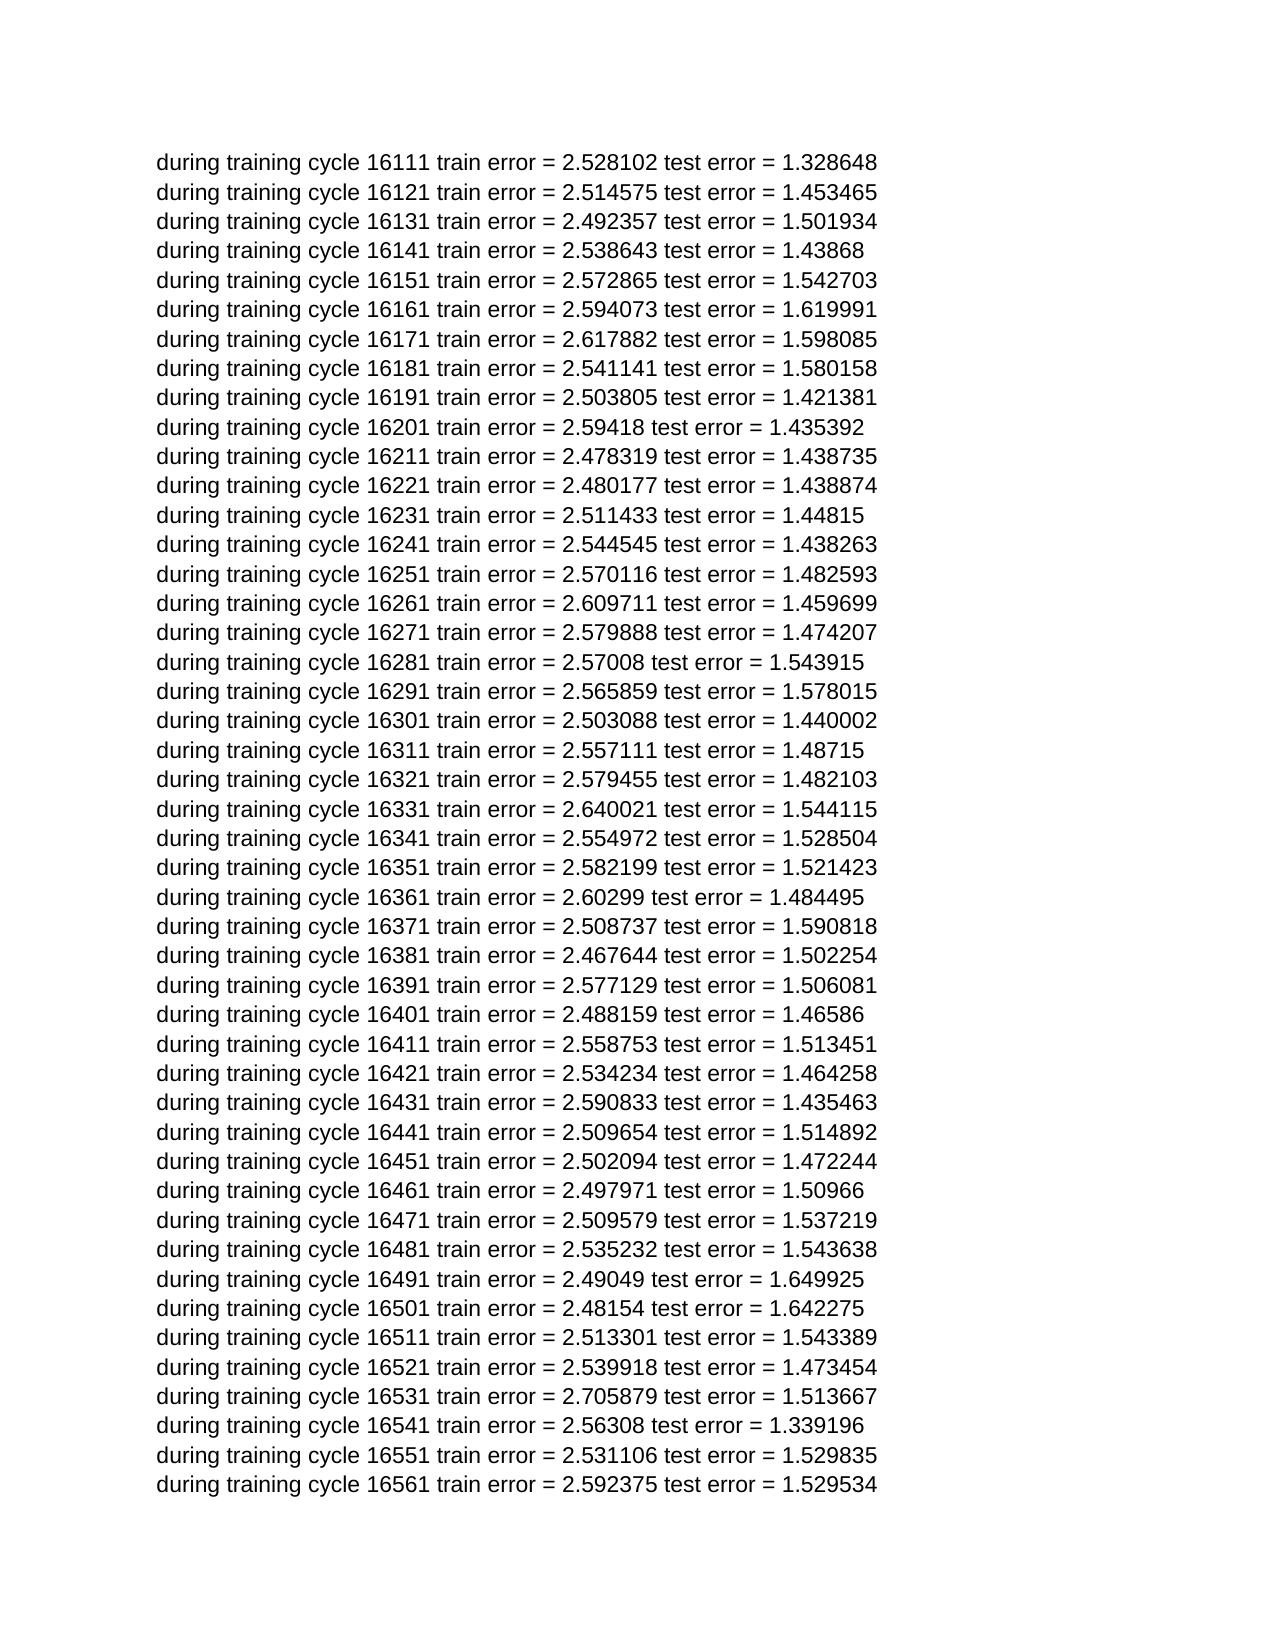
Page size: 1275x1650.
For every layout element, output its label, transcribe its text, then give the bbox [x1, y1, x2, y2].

text during training cycle 16211 train error = 2.478319 test error = 1.438735 [150, 444, 1125, 469]
text during training cycle 16261 train error = 2.609711 test error = 1.459699 [150, 591, 1125, 616]
text during training cycle 16391 train error = 2.577129 test error = 1.506081 [150, 972, 1125, 998]
text during training cycle 16291 train error = 2.565859 test error = 1.578015 [150, 679, 1125, 704]
text during training cycle 16341 train error = 2.554972 test error = 1.528504 [150, 826, 1125, 851]
text during training cycle 16441 train error = 2.509654 test error = 1.514892 [150, 1119, 1125, 1145]
text during training cycle 16371 train error = 2.508737 test error = 1.590818 [150, 914, 1125, 939]
text during training cycle 16541 train error = 2.56308 test error = 1.339196 [150, 1413, 1125, 1439]
text during training cycle 16471 train error = 2.509579 test error = 1.537219 [150, 1207, 1125, 1233]
text during training cycle 16231 train error = 2.511433 test error = 1.44815 [150, 502, 1125, 528]
text during training cycle 16351 train error = 2.582199 test error = 1.521423 [150, 855, 1125, 881]
text during training cycle 16381 train error = 2.467644 test error = 1.502254 [150, 943, 1125, 969]
text during training cycle 16421 train error = 2.534234 test error = 1.464258 [150, 1061, 1125, 1086]
text during training cycle 16451 train error = 2.502094 test error = 1.472244 [150, 1149, 1125, 1174]
text during training cycle 16311 train error = 2.557111 test error = 1.48715 [150, 737, 1125, 763]
text during training cycle 16481 train error = 2.535232 test error = 1.543638 [150, 1237, 1125, 1262]
text during training cycle 16181 train error = 2.541141 test error = 1.580158 [150, 356, 1125, 381]
text during training cycle 16301 train error = 2.503088 test error = 1.440002 [150, 708, 1125, 734]
text during training cycle 16221 train error = 2.480177 test error = 1.438874 [150, 473, 1125, 499]
text during training cycle 16111 train error = 2.528102 test error = 1.328648 [150, 150, 1125, 176]
text during training cycle 16131 train error = 2.492357 test error = 1.501934 [150, 209, 1125, 234]
text during training cycle 16561 train error = 2.592375 test error = 1.529534 [150, 1472, 1125, 1497]
text during training cycle 16531 train error = 2.705879 test error = 1.513667 [150, 1384, 1125, 1409]
text during training cycle 16171 train error = 2.617882 test error = 1.598085 [150, 326, 1125, 352]
text during training cycle 16331 train error = 2.640021 test error = 1.544115 [150, 796, 1125, 822]
text during training cycle 16271 train error = 2.579888 test error = 1.474207 [150, 620, 1125, 646]
text during training cycle 16151 train error = 2.572865 test error = 1.542703 [150, 267, 1125, 293]
text during training cycle 16431 train error = 2.590833 test error = 1.435463 [150, 1090, 1125, 1116]
text during training cycle 16491 train error = 2.49049 test error = 1.649925 [150, 1266, 1125, 1292]
text during training cycle 16551 train error = 2.531106 test error = 1.529835 [150, 1442, 1125, 1468]
text during training cycle 16161 train error = 2.594073 test error = 1.619991 [150, 297, 1125, 322]
text during training cycle 16191 train error = 2.503805 test error = 1.421381 [150, 385, 1125, 411]
text during training cycle 16501 train error = 2.48154 test error = 1.642275 [150, 1296, 1125, 1321]
text during training cycle 16411 train error = 2.558753 test error = 1.513451 [150, 1031, 1125, 1057]
text during training cycle 16361 train error = 2.60299 test error = 1.484495 [150, 884, 1125, 910]
text during training cycle 16201 train error = 2.59418 test error = 1.435392 [150, 414, 1125, 440]
text during training cycle 16461 train error = 2.497971 test error = 1.50966 [150, 1178, 1125, 1204]
text during training cycle 16401 train error = 2.488159 test error = 1.46586 [150, 1002, 1125, 1027]
text during training cycle 16141 train error = 2.538643 test error = 1.43868 [150, 238, 1125, 264]
text during training cycle 16241 train error = 2.544545 test error = 1.438263 [150, 532, 1125, 557]
text during training cycle 16521 train error = 2.539918 test error = 1.473454 [150, 1354, 1125, 1380]
text during training cycle 16281 train error = 2.57008 test error = 1.543915 [150, 649, 1125, 675]
text during training cycle 16121 train error = 2.514575 test error = 1.453465 [150, 179, 1125, 205]
text during training cycle 16321 train error = 2.579455 test error = 1.482103 [150, 767, 1125, 792]
text during training cycle 16251 train error = 2.570116 test error = 1.482593 [150, 561, 1125, 587]
text during training cycle 16511 train error = 2.513301 test error = 1.543389 [150, 1325, 1125, 1351]
